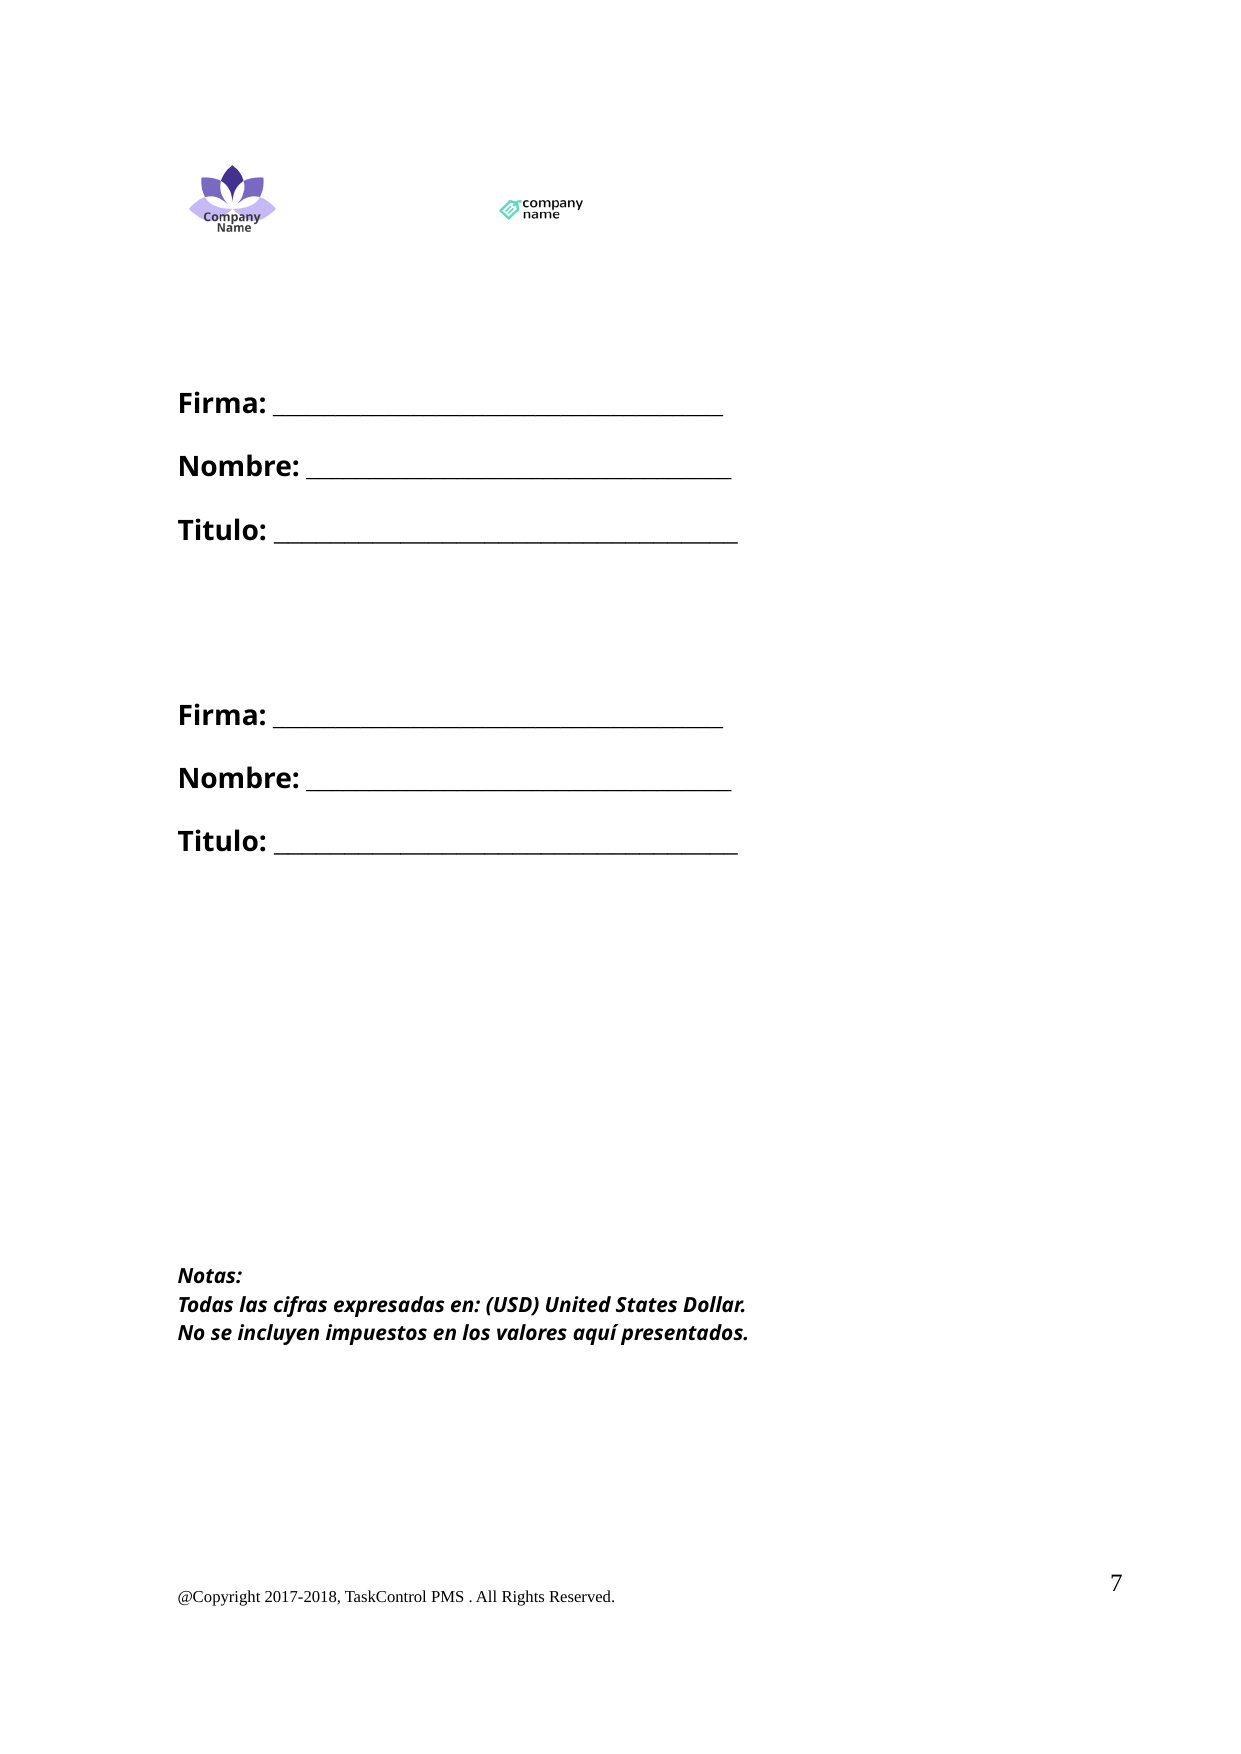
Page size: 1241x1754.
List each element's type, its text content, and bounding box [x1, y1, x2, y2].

text Titulo: _________________________________ [177, 822, 1122, 860]
picture [485, 147, 596, 257]
text Titulo: _________________________________ [177, 510, 1122, 548]
text Nombre: __________________________________ [177, 447, 1122, 485]
text Notas: Todas las cifras expresadas en: (USD) United States Dollar. No se incluyen impuestos en los valores aquí presentados. [177, 1261, 1122, 1347]
picture [177, 147, 287, 257]
text Firma: ____________________________________ [177, 383, 1122, 422]
text Firma: ____________________________________ [177, 695, 1122, 733]
text Nombre: __________________________________ [177, 758, 1122, 797]
